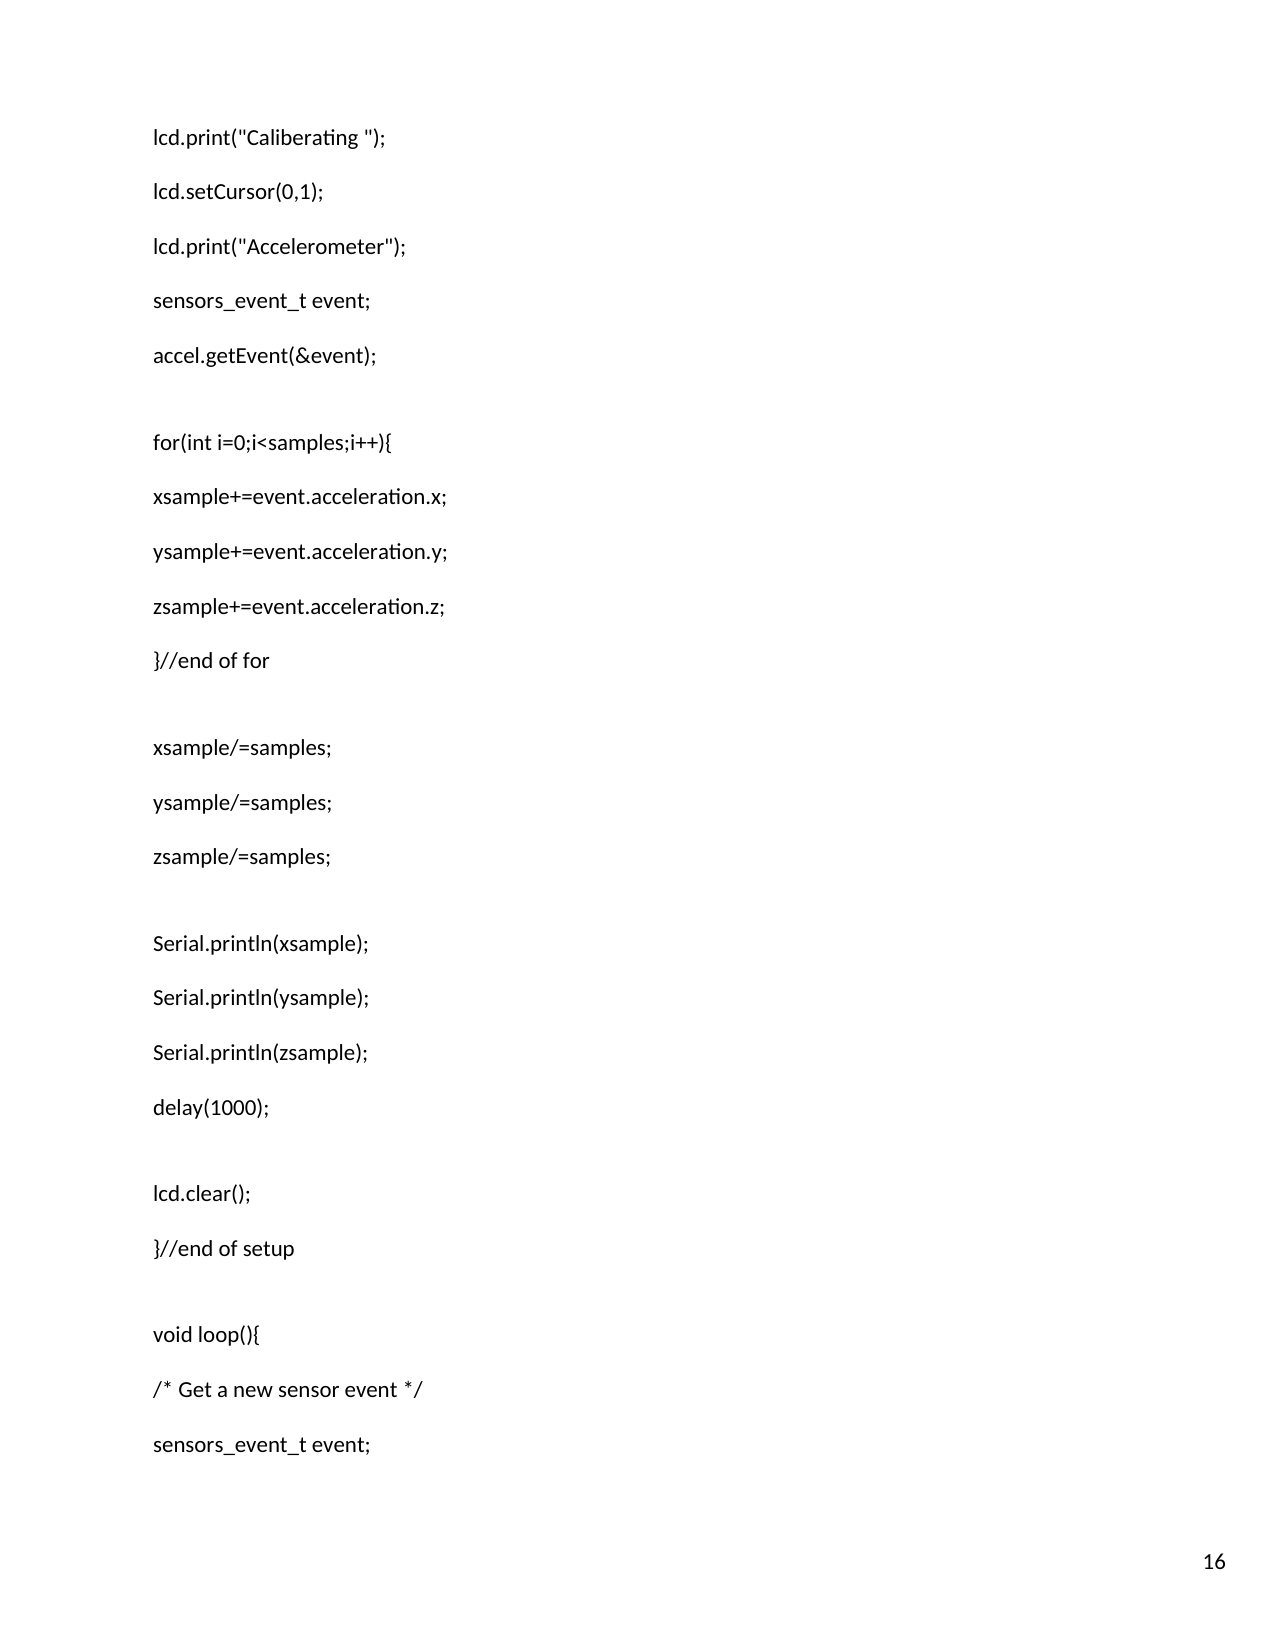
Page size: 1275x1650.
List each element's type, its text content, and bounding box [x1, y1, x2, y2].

table_header [150, 894, 168, 926]
table_header sensors_event_t event; [150, 1427, 446, 1482]
table_header lcd.print("Caliberating "); [150, 120, 459, 174]
table_header }//end of for [150, 644, 311, 698]
table_header delay(1000); [150, 1090, 317, 1145]
table_header void loop(){ [150, 1318, 308, 1372]
table_header ysample+=event.acceleration.y; [150, 534, 548, 589]
table_header accel.getEvent(&event); [150, 339, 449, 393]
table_header }//end of setup [150, 1231, 345, 1286]
table_header xsample/=samples; [150, 730, 396, 785]
table_header ysample/=samples; [150, 785, 396, 839]
table_header lcd.setCursor(0,1); [150, 174, 383, 229]
table_header [150, 65, 291, 120]
table_header [150, 1286, 168, 1318]
table_header lcd.print("Accelerometer"); [150, 229, 479, 284]
table_header [150, 1145, 168, 1176]
table_header [150, 393, 168, 425]
table_header sensors_event_t event; [150, 284, 446, 338]
table_header [150, 698, 168, 730]
table_header lcd.clear(); [150, 1176, 291, 1231]
table_header /* Get a new sensor event */ [150, 1372, 506, 1427]
table_header zsample+=event.acceleration.z; [150, 589, 545, 644]
table_header for(int i=0;i<samples;i++){ [150, 425, 497, 479]
table_header zsample/=samples; [150, 840, 394, 894]
table_header Serial.println(zsample); [150, 1035, 438, 1090]
table_header Serial.println(xsample); [150, 926, 439, 981]
table_header Serial.println(ysample); [150, 981, 439, 1035]
table_header xsample+=event.acceleration.x; [150, 480, 548, 534]
